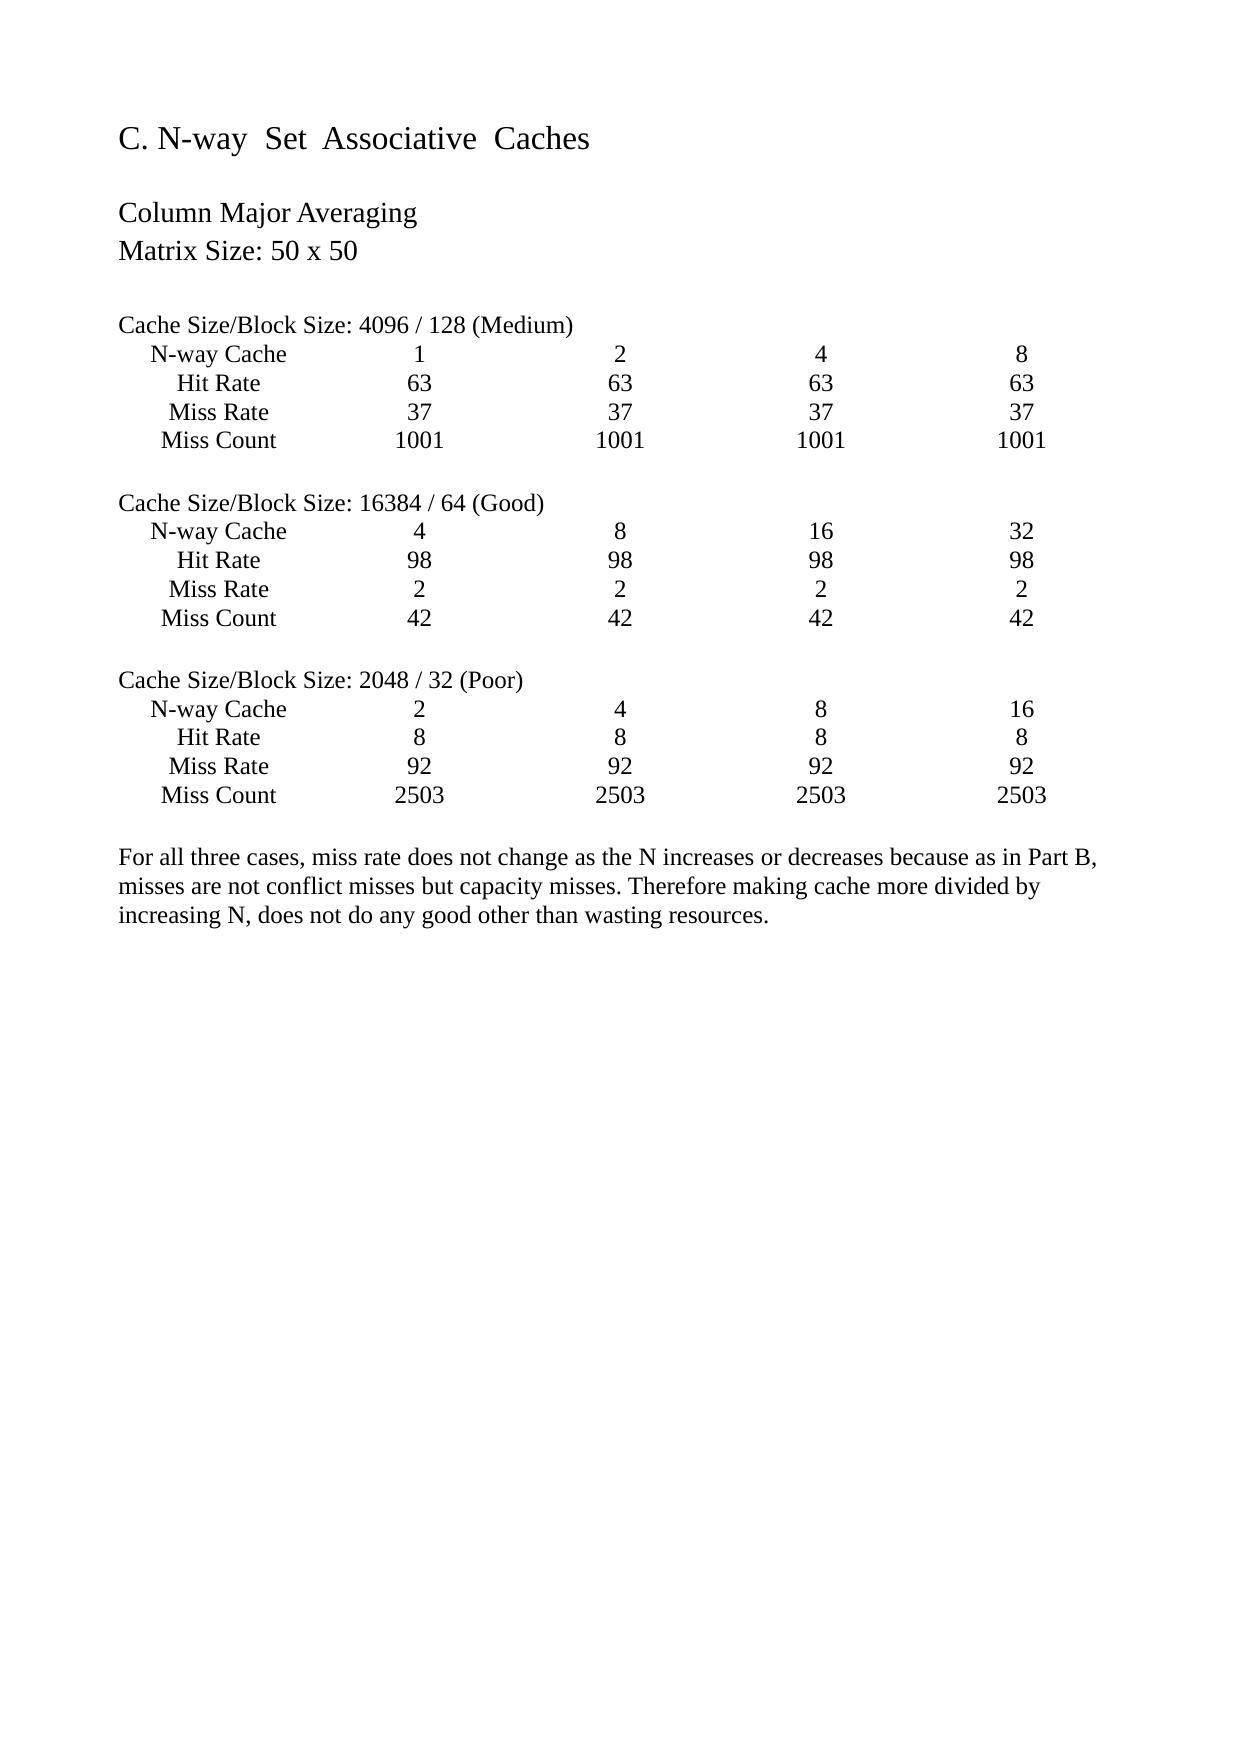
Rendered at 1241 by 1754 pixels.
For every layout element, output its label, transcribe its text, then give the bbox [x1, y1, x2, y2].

table_header 8 [921, 339, 1122, 368]
text Cache Size/Block Size: 4096 / 128 (Medium) [118, 310, 1122, 339]
table_cell 37 [720, 397, 921, 425]
table_header 8 [520, 516, 720, 545]
table_header 8 [720, 694, 921, 722]
table_cell 42 [520, 603, 720, 631]
table_cell 8 [520, 723, 720, 751]
table_header N-way Cache [118, 694, 319, 722]
table_cell 63 [520, 368, 720, 397]
table_header 16 [720, 516, 921, 545]
text Column Major Averaging [118, 195, 1122, 228]
table_header 2 [520, 339, 720, 368]
table_cell Miss Rate [118, 751, 319, 780]
table_cell 98 [520, 545, 720, 574]
table_cell 2503 [319, 780, 520, 809]
table_cell 8 [720, 723, 921, 751]
table_cell 8 [921, 723, 1122, 751]
table_header N-way Cache [118, 516, 319, 545]
table_cell 1001 [520, 425, 720, 454]
table_cell 2503 [921, 780, 1122, 809]
table_cell Hit Rate [118, 545, 319, 574]
table_header N-way Cache [118, 339, 319, 368]
table_cell 1001 [319, 425, 520, 454]
table_cell 1001 [921, 425, 1122, 454]
table_cell Miss Rate [118, 574, 319, 603]
table_cell 37 [921, 397, 1122, 425]
table_cell 92 [921, 751, 1122, 780]
table_header 1 [319, 339, 520, 368]
table_cell 8 [319, 723, 520, 751]
table_cell Miss Rate [118, 397, 319, 425]
table_cell 98 [319, 545, 520, 574]
table_cell Hit Rate [118, 368, 319, 397]
text Matrix Size: 50 x 50 [118, 233, 1122, 267]
table_cell 92 [520, 751, 720, 780]
table_cell 63 [921, 368, 1122, 397]
table_cell 92 [720, 751, 921, 780]
table_cell 2503 [520, 780, 720, 809]
table_cell Miss Count [118, 780, 319, 809]
table_cell 63 [319, 368, 520, 397]
text Cache Size/Block Size: 16384 / 64 (Good) [118, 488, 1122, 516]
table_cell 1001 [720, 425, 921, 454]
table_cell Miss Count [118, 603, 319, 631]
text C. N-way Set Associative Caches [118, 118, 1122, 156]
table_cell 63 [720, 368, 921, 397]
table_cell 42 [319, 603, 520, 631]
table_cell 2 [520, 574, 720, 603]
table_cell Hit Rate [118, 723, 319, 751]
table_cell 2 [720, 574, 921, 603]
table_cell 98 [720, 545, 921, 574]
table_cell 2503 [720, 780, 921, 809]
table_header 2 [319, 694, 520, 722]
text For all three cases, miss rate does not change as the N increases or decreases because as in Part B, misses are not conflict misses but capacity misses. Therefore making cache more divided by increasing N, does not do any good other than wasting resources. [118, 842, 1122, 928]
table_header 4 [520, 694, 720, 722]
table_cell 37 [319, 397, 520, 425]
table_cell 42 [921, 603, 1122, 631]
table_cell 37 [520, 397, 720, 425]
table_cell 42 [720, 603, 921, 631]
table_cell 92 [319, 751, 520, 780]
table_header 16 [921, 694, 1122, 722]
text Cache Size/Block Size: 2048 / 32 (Poor) [118, 665, 1122, 694]
table_cell Miss Count [118, 425, 319, 454]
table_header 4 [720, 339, 921, 368]
table_cell 98 [921, 545, 1122, 574]
table_cell 2 [319, 574, 520, 603]
table_header 32 [921, 516, 1122, 545]
table_header 4 [319, 516, 520, 545]
table_cell 2 [921, 574, 1122, 603]
